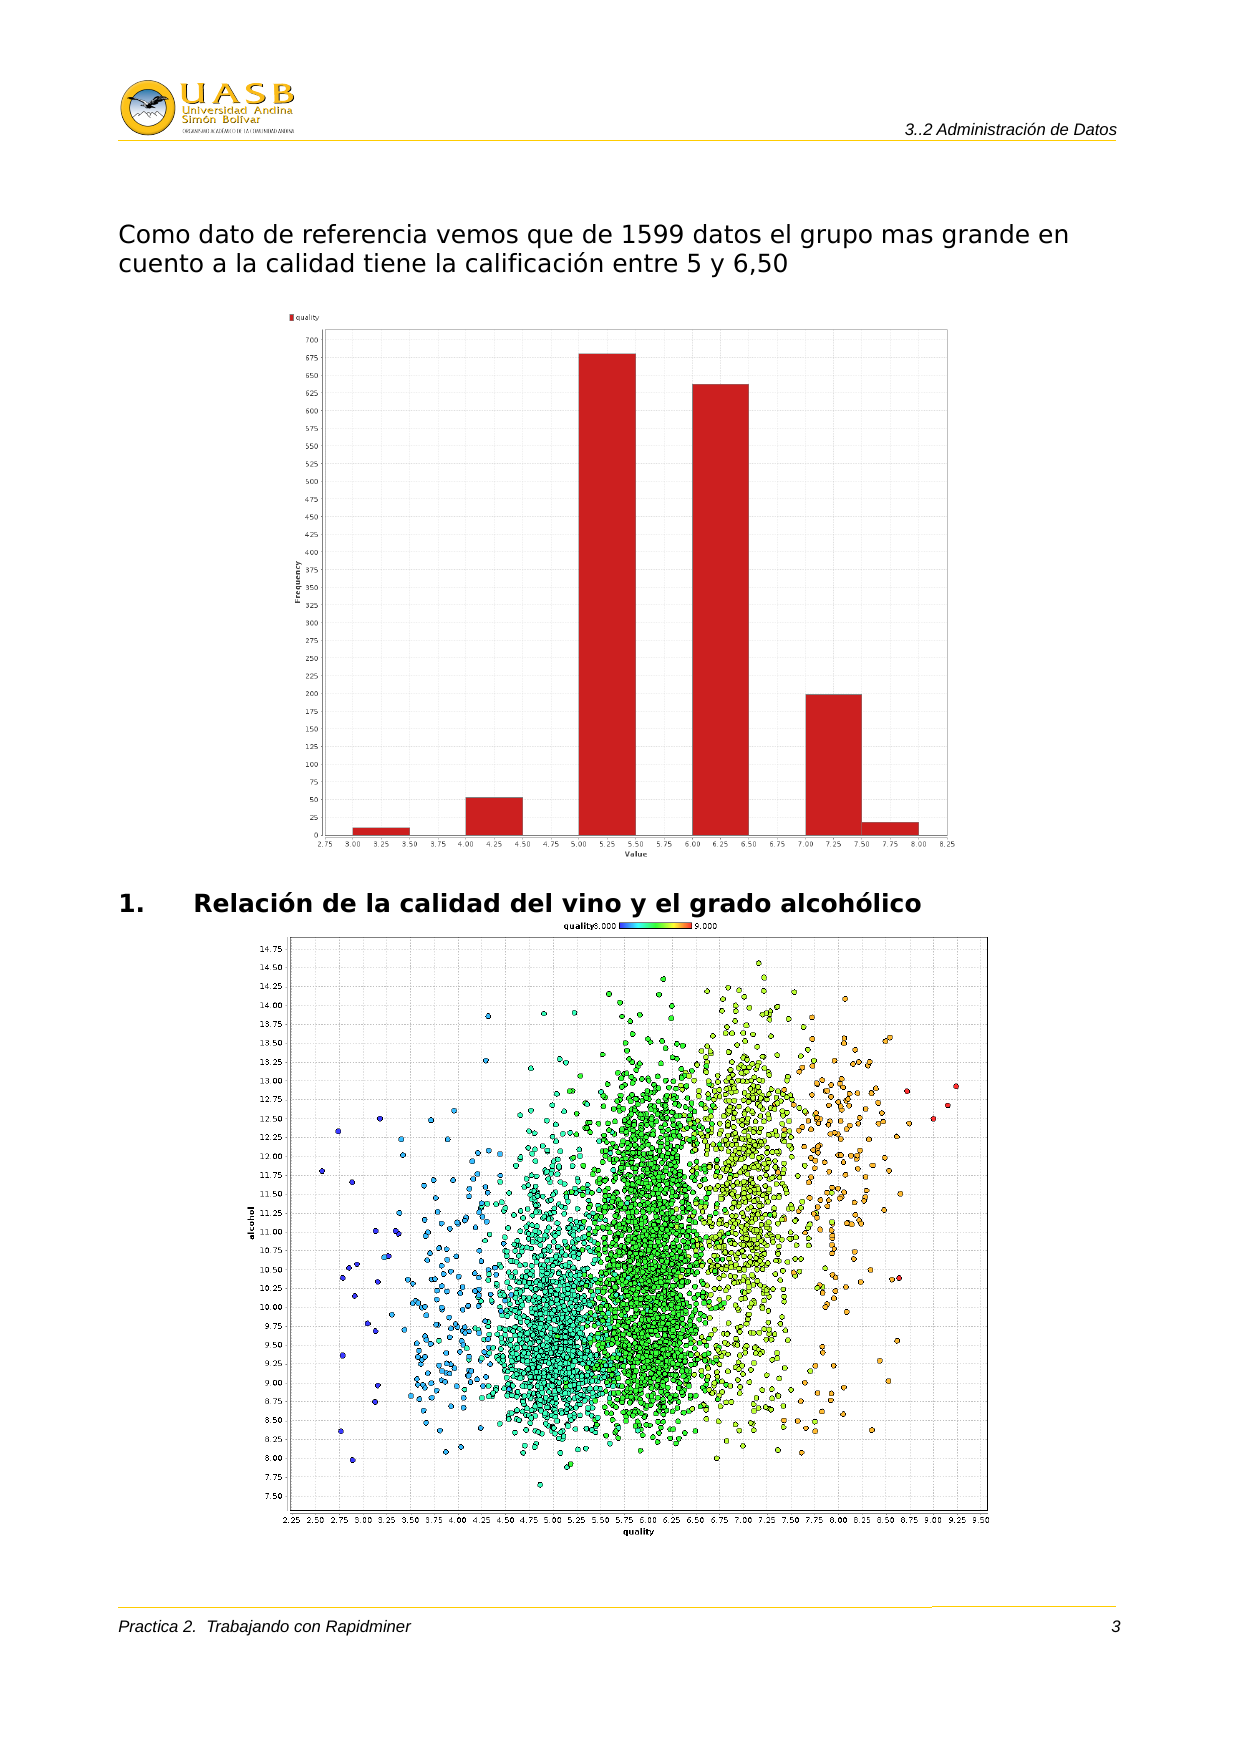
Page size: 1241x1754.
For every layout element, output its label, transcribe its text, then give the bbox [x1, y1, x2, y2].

text Como dato de referencia vemos que de 1599 datos el grupo mas grande en cuento a la calidad tiene la calificación entre 5 y 6,50 [118, 220, 1122, 278]
list Relación de la calidad del vino y el grado alcohólico [118, 889, 1122, 918]
picture [118, 78, 301, 136]
picture [284, 307, 956, 860]
picture [245, 918, 995, 1542]
